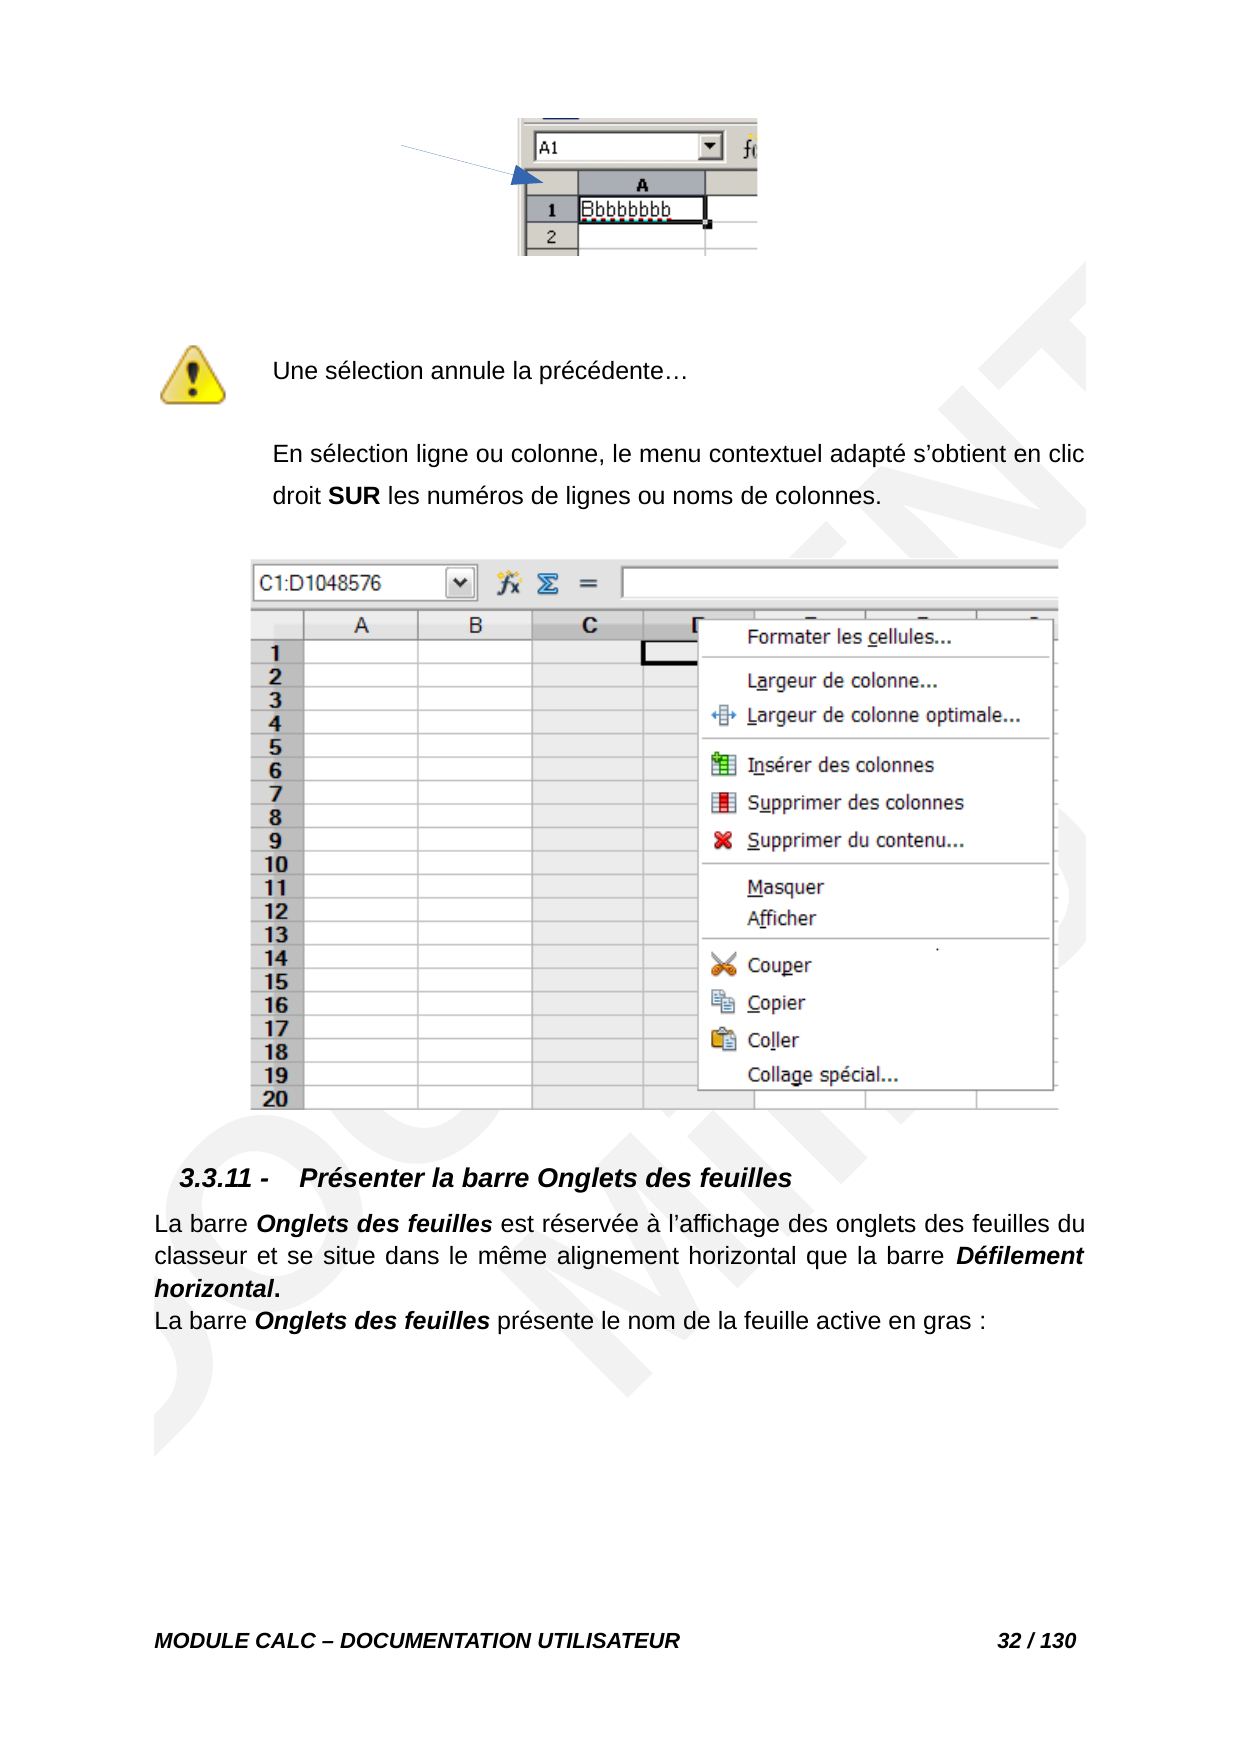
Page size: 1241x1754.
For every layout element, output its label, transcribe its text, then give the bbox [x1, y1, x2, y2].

picture [159, 342, 228, 411]
subtitle Présenter la barre Onglets des feuilles [179, 1163, 1086, 1193]
text En sélection ligne ou colonne, le menu contextuel adapté s’obtient en clic droit SUR les numéros de lignes ou noms de colonnes. [272, 440, 1086, 510]
picture [250, 558, 1059, 1110]
text Une sélection annule la précédente… [272, 356, 1086, 384]
text La barre Onglets des feuilles est réservée à l’affichage des onglets des feuilles du classeur et se situe dans le même alignement horizontal que la barre Défilement horizontal. [154, 1206, 1086, 1303]
text La barre Onglets des feuilles présente le nom de la feuille active en gras : [154, 1303, 1086, 1336]
picture [482, 118, 758, 256]
